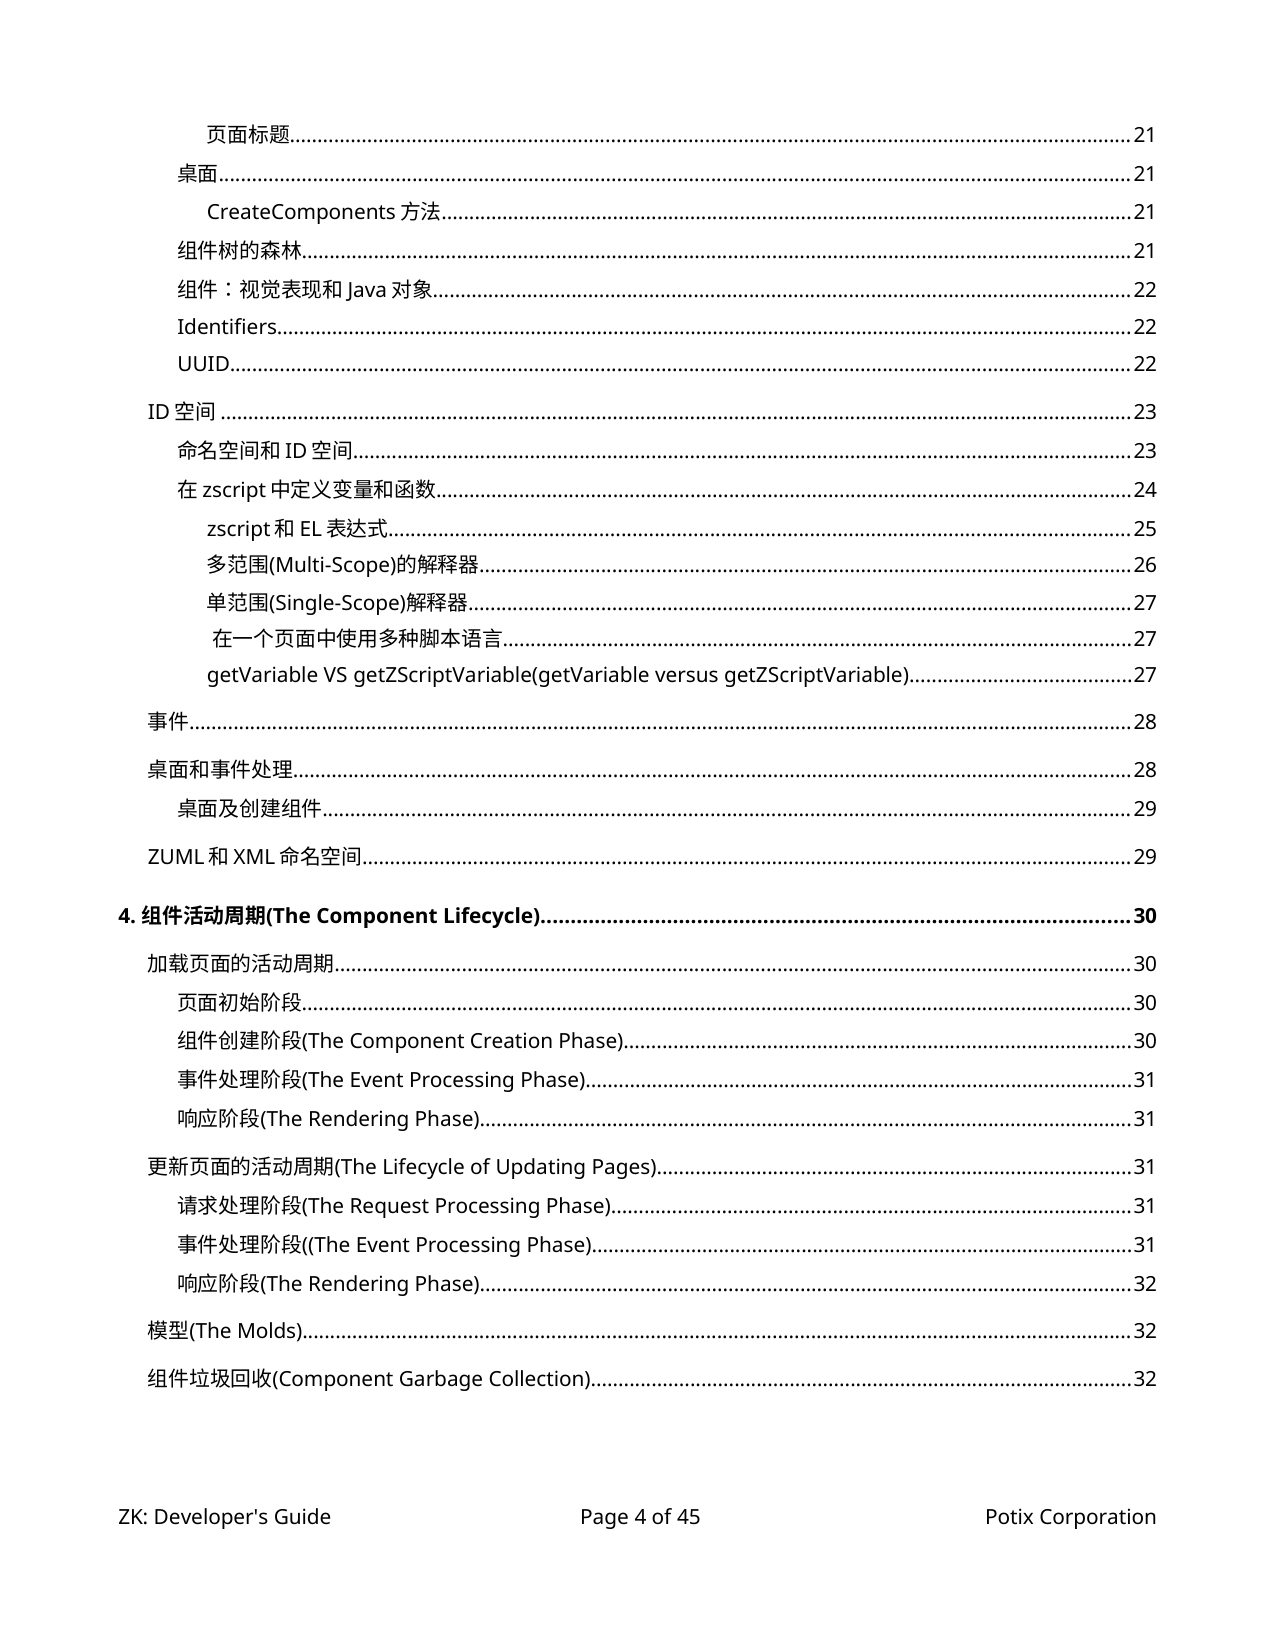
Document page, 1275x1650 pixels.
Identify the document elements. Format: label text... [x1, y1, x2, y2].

text 组件创建阶段(The Component Creation Phase) 30 [177, 1025, 1157, 1055]
text 事件处理阶段(The Event Processing Phase) 31 [177, 1064, 1157, 1094]
text 桌面及创建组件 29 [177, 792, 1157, 822]
text 模型(The Molds) 32 [148, 1315, 1157, 1345]
text 桌面 21 [177, 157, 1157, 187]
text 组件垃圾回收(Component Garbage Collection) 32 [148, 1362, 1157, 1392]
text ZUML和XML命名空间 29 [148, 840, 1157, 870]
text 组件树的森林 21 [177, 235, 1157, 265]
text 加载页面的活动周期 30 [148, 947, 1157, 977]
text 4. 组件活动周期(The Component Lifecycle) 30 [118, 899, 1157, 929]
text 响应阶段(The Rendering Phase) 32 [177, 1267, 1157, 1297]
text getVariable VS getZScriptVariable(getVariable versus getZScriptVariable) 27 [207, 660, 1157, 688]
text 页面标题 21 [207, 118, 1157, 148]
text 单范围(Single-Scope)解释器 27 [207, 586, 1157, 616]
text 桌面和事件处理 28 [148, 753, 1157, 783]
text ID空间 23 [148, 395, 1157, 425]
text 事件处理阶段((The Event Processing Phase) 31 [177, 1228, 1157, 1258]
text 多范围(Multi-Scope)的解释器 26 [207, 549, 1157, 579]
text 响应阶段(The Rendering Phase) 31 [177, 1103, 1157, 1133]
text 请求处理阶段(The Request Processing Phase) 31 [177, 1189, 1157, 1219]
text Identifiers 22 [177, 312, 1157, 341]
text 组件：视觉表现和Java对象 22 [177, 273, 1157, 303]
text 命名空间和ID空间 23 [177, 434, 1157, 464]
text CreateComponents方法 21 [207, 196, 1157, 226]
text 页面初始阶段 30 [177, 986, 1157, 1016]
text 更新页面的活动周期(The Lifecycle of Updating Pages) 31 [148, 1150, 1157, 1180]
text 事件 28 [148, 706, 1157, 736]
text 在zscript中定义变量和函数 24 [177, 473, 1157, 503]
text zscript和EL表达式 25 [207, 512, 1157, 542]
text UUID 22 [177, 349, 1157, 378]
text 在一个页面中使用多种脚本语言 27 [207, 623, 1157, 653]
